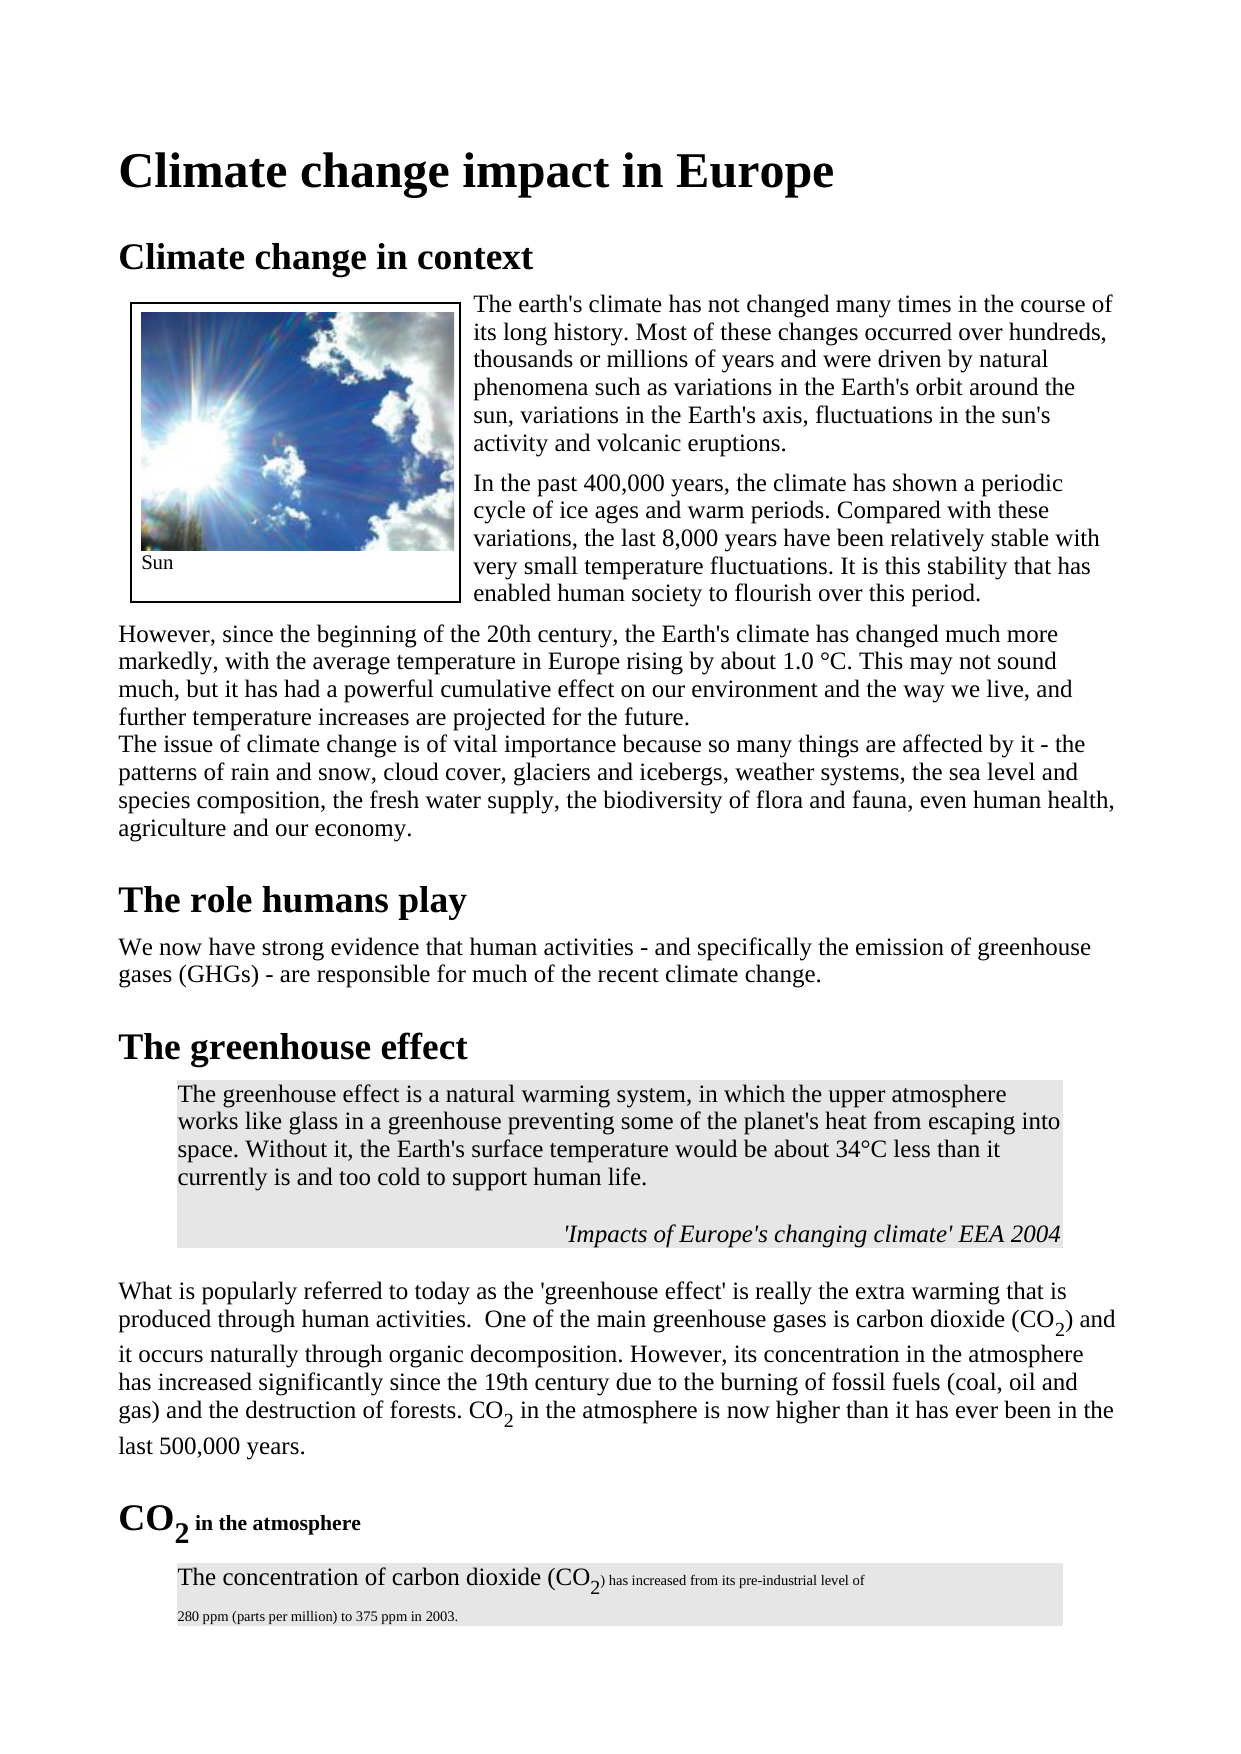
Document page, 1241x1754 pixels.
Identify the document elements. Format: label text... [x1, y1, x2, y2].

text Sun [141, 551, 450, 574]
subtitle Climate change in context [118, 236, 1122, 278]
text The concentration of carbon dioxide (CO2) has increased from its pre-industrial level of 280 ppm (parts per million) to 375 ppm in 2003. [177, 1563, 1063, 1626]
text We now have strong evidence that human activities - and specifically the emission of greenhouse gases (GHGs) - are responsible for much of the recent climate change. [118, 933, 1122, 988]
subtitle The greenhouse effect [118, 1026, 1122, 1067]
text What is popularly referred to today as the 'greenhouse effect' is really the extra warming that is produced through human activities. One of the main greenhouse gases is carbon dioxide (CO2) and it occurs naturally through organic decomposition. However, its concentration in the atmosphere has increased significantly since the 19th century due to the burning of fossil fuels (coal, oil and gas) and the destruction of forests. CO2 in the atmosphere is now higher than it has ever been in the last 500,000 years. [118, 1277, 1122, 1459]
picture [141, 312, 455, 551]
text The earth's climate has not changed many times in the course of its long history. Most of these changes occurred over hundreds, thousands or millions of years and were driven by natural phenomena such as variations in the Earth's orbit around the sun, variations in the Earth's axis, fluctuations in the sun's activity and volcanic eruptions. [118, 290, 1122, 456]
subtitle CO2 in the atmosphere [118, 1497, 1122, 1550]
text [132, 304, 459, 601]
text 'Impacts of Europe's changing climate' EEA 2004 [177, 1220, 1063, 1248]
text However, since the beginning of the 20th century, the Earth's climate has changed much more markedly, with the average temperature in Europe rising by about 1.0 °C. This may not sound much, but it has had a powerful cumulative effect on our environment and the way we live, and further temperature increases are projected for the future. The issue of climate change is of vital importance because so many things are affected by it - the patterns of rain and snow, cloud cover, glaciers and icebergs, weather systems, the sea level and species composition, the fresh water supply, the biodiversity of flora and fauna, even human health, agriculture and our economy. [118, 620, 1122, 841]
text In the past 400,000 years, the climate has shown a periodic cycle of ice ages and warm periods. Compared with these variations, the last 8,000 years have been relatively stable with very small temperature fluctuations. It is this stability that has enabled human society to flourish over this period. [118, 469, 1122, 607]
subtitle The role humans play [118, 879, 1122, 920]
subtitle Climate change impact in Europe [118, 143, 1122, 198]
text The greenhouse effect is a natural warming system, in which the upper atmosphere works like glass in a greenhouse preventing some of the planet's heat from escaping into space. Without it, the Earth's surface temperature would be about 34°C less than it currently is and too cold to support human life. [177, 1080, 1063, 1191]
